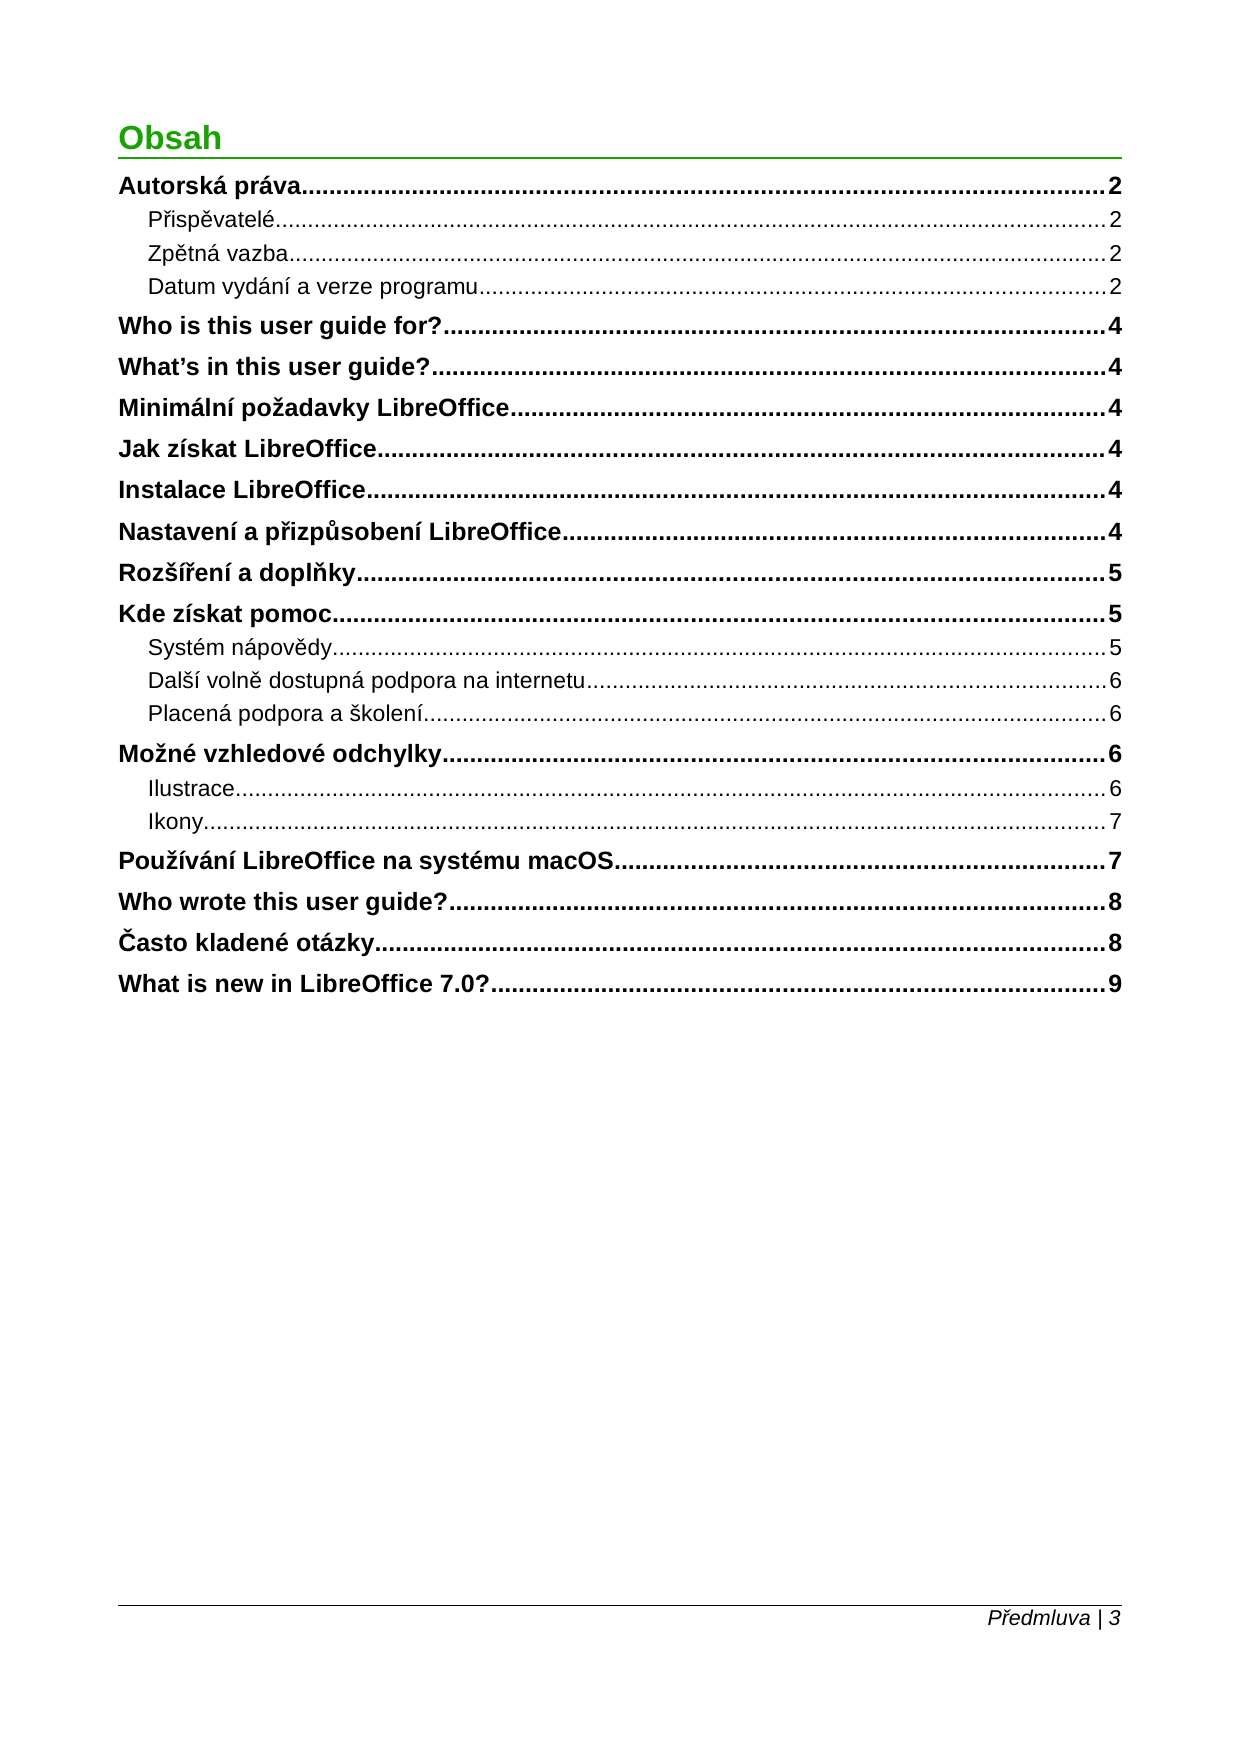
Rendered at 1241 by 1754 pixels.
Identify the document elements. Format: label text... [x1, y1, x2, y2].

text Jak získat LibreOffice 4 [118, 434, 1122, 463]
subtitle Obsah [118, 118, 1122, 157]
text Rozšíření a doplňky 5 [118, 557, 1122, 586]
text Placená podpora a školení 6 [148, 700, 1122, 727]
text What is new in LibreOffice 7.0? 9 [118, 969, 1122, 998]
text Často kladené otázky 8 [118, 928, 1122, 957]
text Who wrote this user guide? 8 [118, 887, 1122, 916]
text Datum vydání a verze programu 2 [148, 272, 1122, 299]
text Minimální požadavky LibreOffice 4 [118, 393, 1122, 422]
text Autorská práva 2 [118, 171, 1122, 200]
text Používání LibreOffice na systému macOS 7 [118, 846, 1122, 875]
text What’s in this user guide? 4 [118, 352, 1122, 381]
text Ilustrace 6 [148, 774, 1122, 801]
text Kde získat pomoc 5 [118, 598, 1122, 627]
text Instalace LibreOffice 4 [118, 475, 1122, 504]
text Nastavení a přizpůsobení LibreOffice 4 [118, 516, 1122, 545]
text Who is this user guide for? 4 [118, 311, 1122, 340]
text Zpětná vazba 2 [148, 239, 1122, 266]
text Systém nápovědy 5 [148, 633, 1122, 661]
text Možné vzhledové odchylky 6 [118, 739, 1122, 768]
text Ikony 7 [148, 807, 1122, 834]
text Další volně dostupná podpora na internetu 6 [148, 667, 1122, 694]
text Přispěvatelé 2 [148, 206, 1122, 233]
